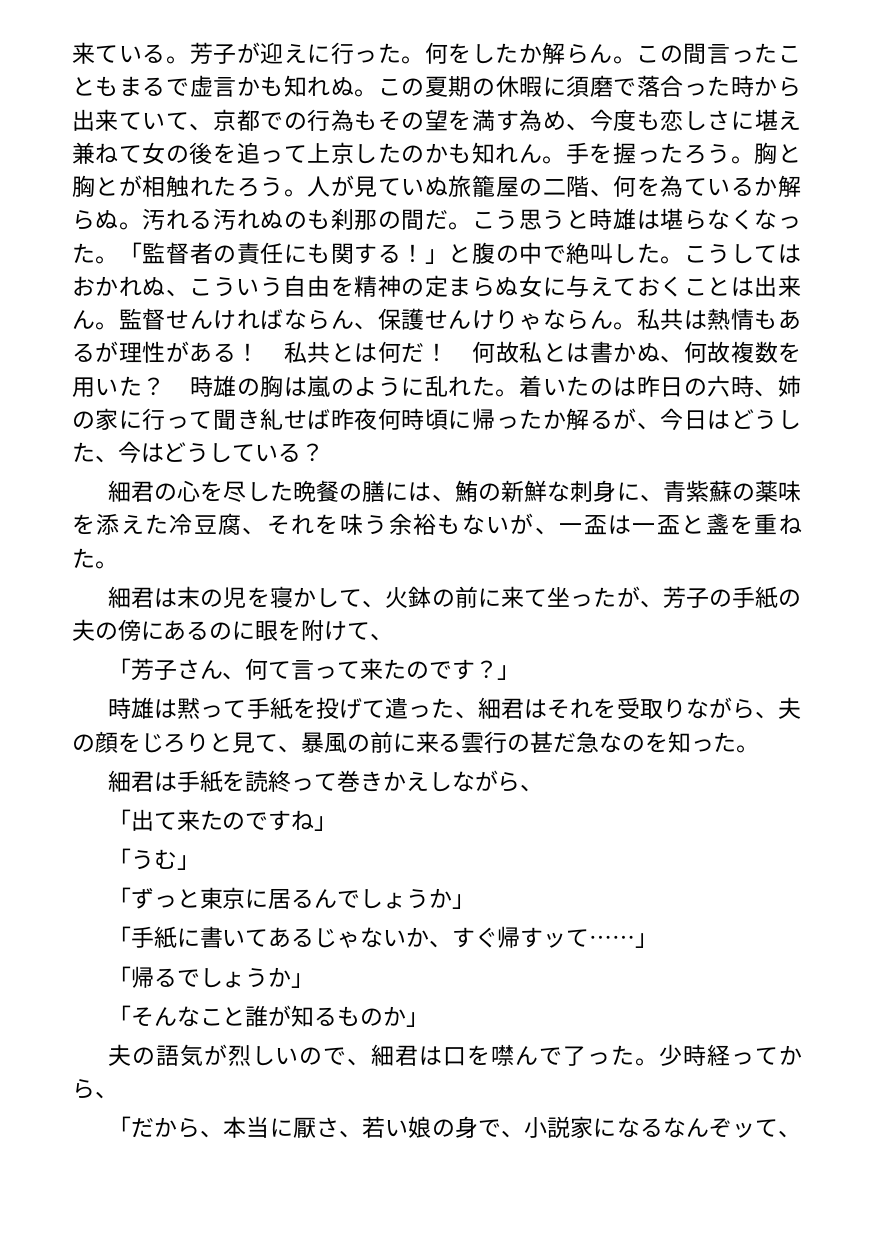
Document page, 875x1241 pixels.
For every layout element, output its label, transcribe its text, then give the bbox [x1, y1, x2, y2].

text 「帰るでしょうか」 [72, 959, 802, 993]
text 「うむ」 [72, 842, 802, 875]
text 「芳子さん、何て言って来たのです？」 [72, 652, 802, 685]
text 細君は末の児を寝かして、火鉢の前に来て坐ったが、芳子の手紙の夫の傍にあるのに眼を附けて、 [72, 579, 802, 646]
text 「だから、本当に厭さ、若い娘の身で、小説家になるなんぞッて、 [72, 1110, 802, 1143]
text 来ている。芳子が迎えに行った。何をしたか解らん。この間言ったこともまるで虚言かも知れぬ。この夏期の休暇に須磨で落合った時から出来ていて、京都での行為もその望を満す為め、今度も恋しさに堪え兼ねて女の後を追って上京したのかも知れん。手を握ったろう。胸と胸とが相触れたろう。人が見ていぬ旅籠屋の二階、何を為ているか解らぬ。汚れる汚れぬのも刹那の間だ。こう思うと時雄は堪らなくなった。「監督者の責任にも関する！」と腹の中で絶叫した。こうしてはおかれぬ、こういう自由を精神の定まらぬ女に与えておくことは出来ん。監督せんければならん、保護せんけりゃならん。私共は熱情もあるが理性がある！ 私共とは何だ！ 何故私とは書かぬ、何故複数を用いた？ 時雄の胸は嵐のように乱れた。着いたのは昨日の六時、姉の家に行って聞き糺せば昨夜何時頃に帰ったか解るが、今日はどうした、今はどうしている？ [72, 36, 802, 468]
text 「ずっと東京に居るんでしょうか」 [72, 881, 802, 914]
text 細君の心を尽した晩餐の膳には、鮪の新鮮な刺身に、青紫蘇の薬味を添えた冷豆腐、それを味う余裕もないが、一盃は一盃と盞を重ねた。 [72, 474, 802, 574]
text 夫の語気が烈しいので、細君は口を噤んで了った。少時経ってから、 [72, 1038, 802, 1104]
text 時雄は黙って手紙を投げて遣った、細君はそれを受取りながら、夫の顔をじろりと見て、暴風の前に来る雲行の甚だ急なのを知った。 [72, 691, 802, 758]
text 細君は手紙を読終って巻きかえしながら、 [72, 763, 802, 797]
text 「手紙に書いてあるじゃないか、すぐ帰すッて……」 [72, 920, 802, 953]
text 「そんなこと誰が知るものか」 [72, 998, 802, 1032]
text 「出て来たのですね」 [72, 803, 802, 836]
